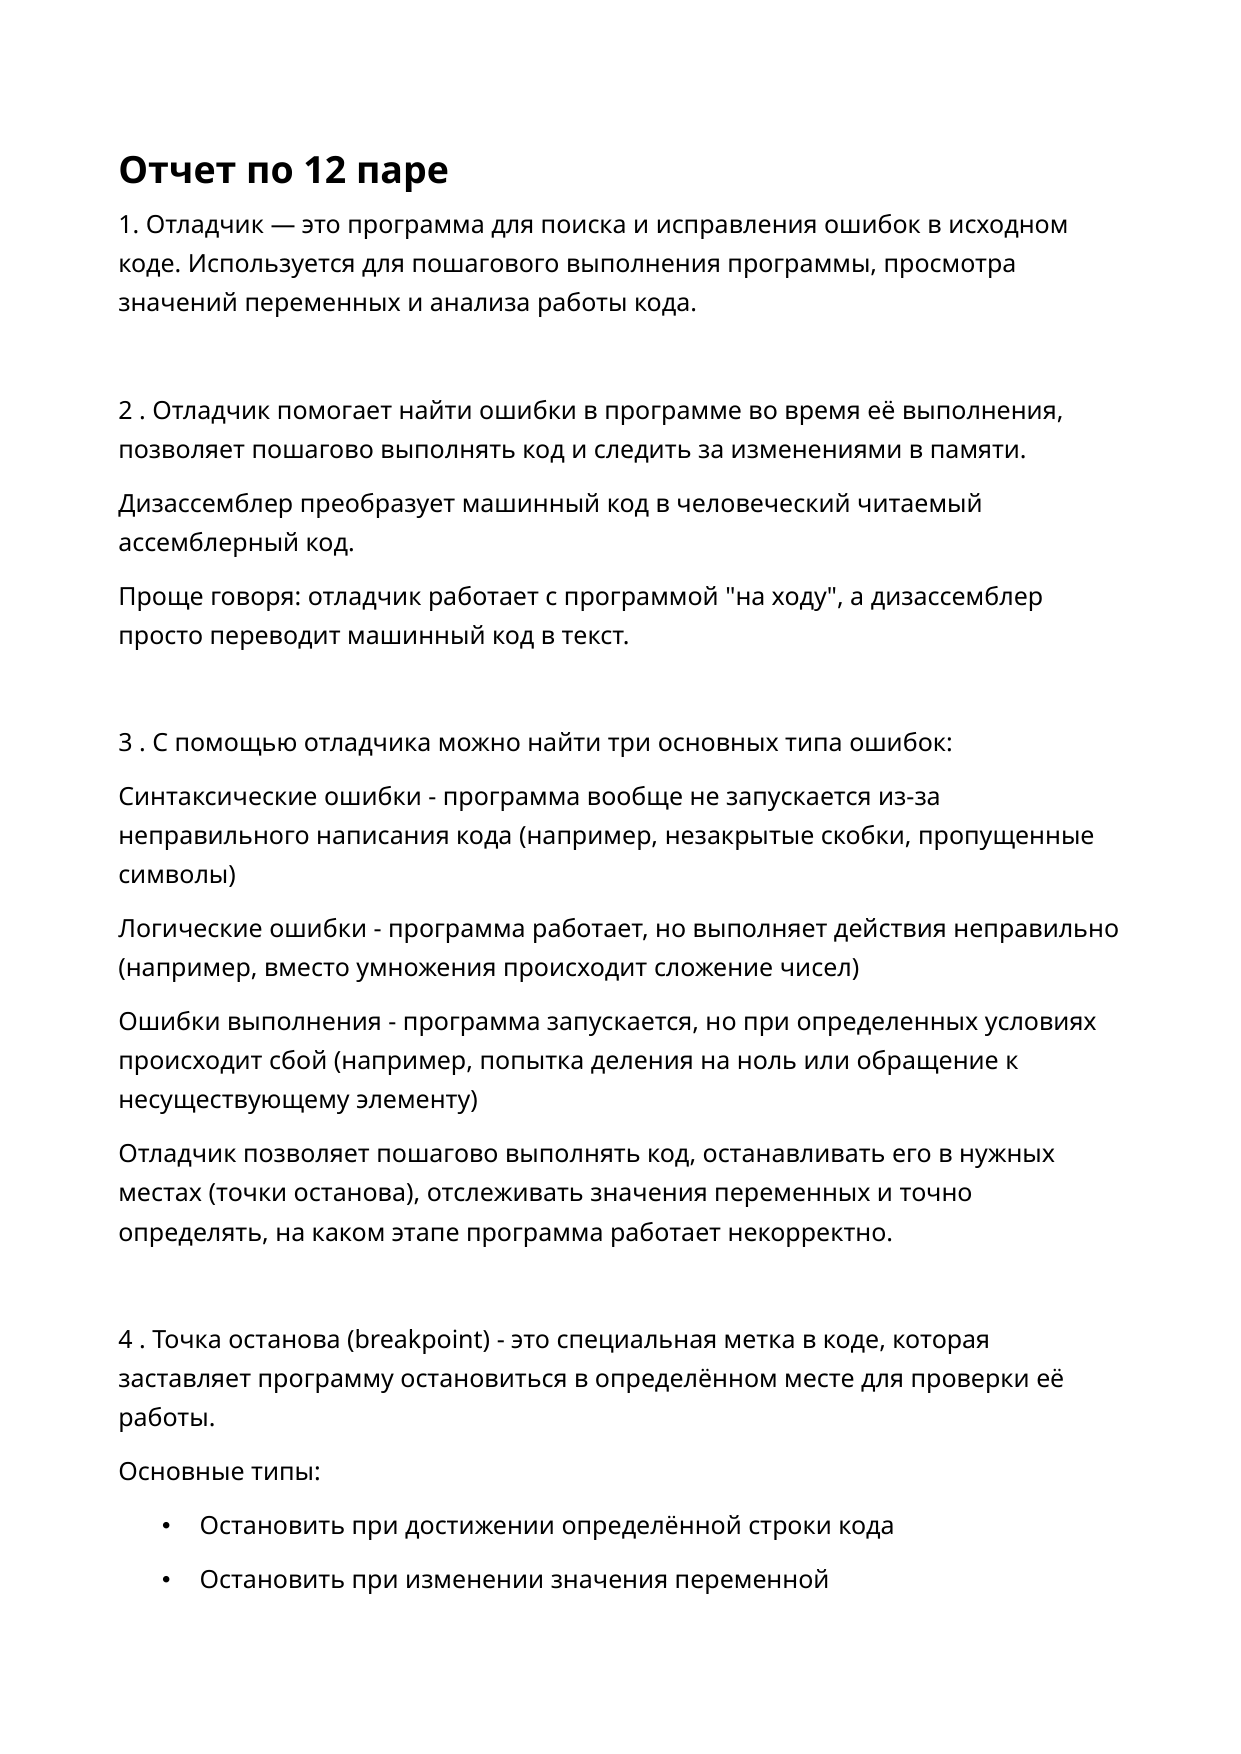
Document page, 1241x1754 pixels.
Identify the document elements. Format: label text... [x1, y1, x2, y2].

text Отладчик позволяет пошагово выполнять код, останавливать его в нужных местах (точки останова), отслеживать значения переменных и точно определять, на каком этапе программа работает некорректно. [118, 1136, 1122, 1248]
text Логические ошибки - программа работает, но выполняет действия неправильно (например, вместо умножения происходит сложение чисел) [118, 911, 1122, 984]
text Ошибки выполнения - программа запускается, но при определенных условиях происходит сбой (например, попытка деления на ноль или обращение к несуществующему элементу) [118, 1004, 1122, 1116]
text Синтаксические ошибки - программа вообще не запускается из-за неправильного написания кода (например, незакрытые скобки, пропущенные символы) [118, 779, 1122, 891]
list Остановить при достижении определённой строки кода [162, 1507, 1122, 1542]
text 1. Отладчик — это программа для поиска и исправления ошибок в исходном коде. Используется для пошагового выполнения программы, просмотра значений переменных и анализа работы кода. [118, 207, 1122, 319]
list Остановить при изменении значения переменной [162, 1561, 1122, 1595]
text Проще говоря: отладчик работает с программой "на ходу", а дизассемблер просто переводит машинный код в текст. [118, 578, 1122, 652]
subtitle Отчет по 12 паре [118, 143, 1122, 194]
text Основные типы: [118, 1454, 1122, 1488]
text 2 . Отладчик помогает найти ошибки в программе во время её выполнения, позволяет пошагово выполнять код и следить за изменениями в памяти. [118, 392, 1122, 466]
text Дизассемблер преобразует машинный код в человеческий читаемый ассемблерный код. [118, 485, 1122, 559]
text 4 . Точка останова (breakpoint) - это специальная метка в коде, которая заставляет программу остановиться в определённом месте для проверки её работы. [118, 1322, 1122, 1434]
text 3 . С помощью отладчика можно найти три основных типа ошибок: [118, 725, 1122, 759]
